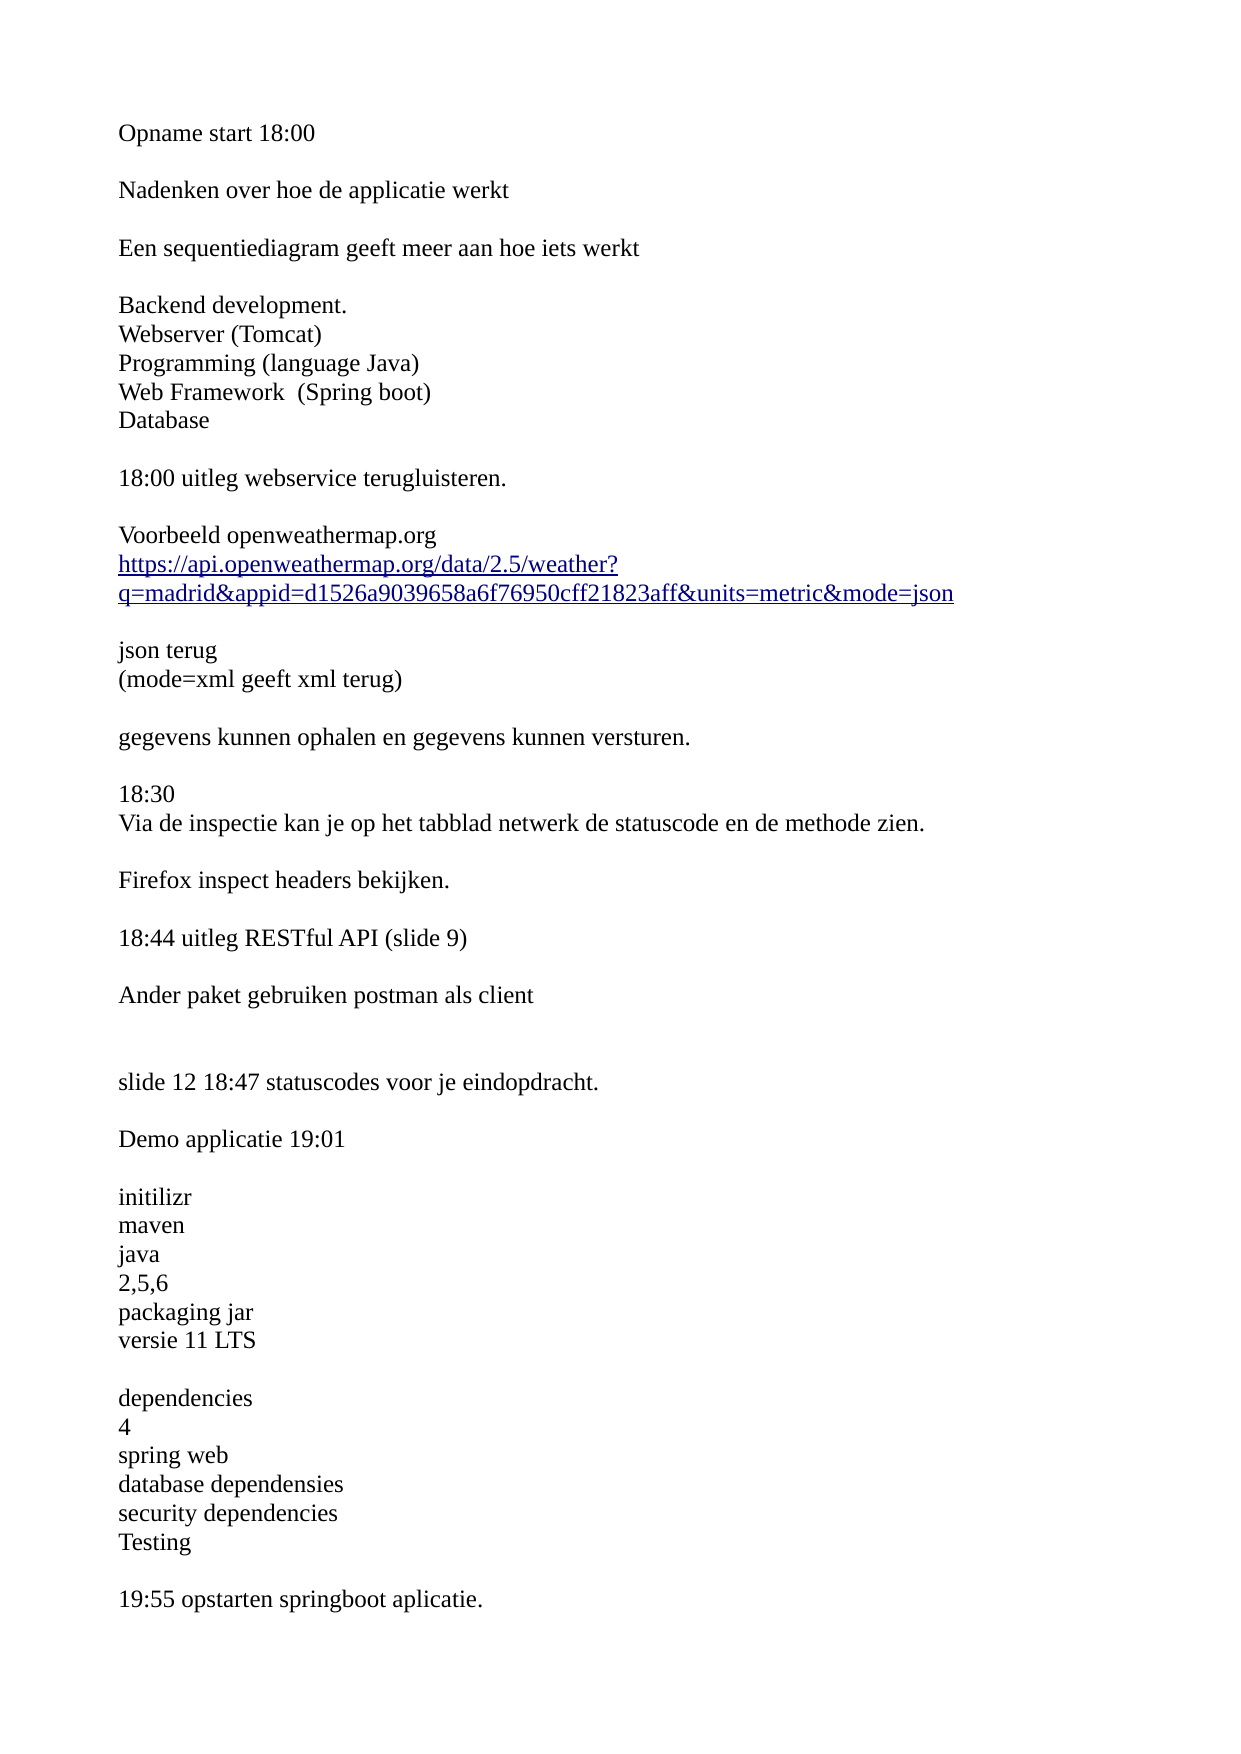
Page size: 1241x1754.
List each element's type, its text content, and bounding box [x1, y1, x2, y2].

text dependencies [118, 1383, 1122, 1412]
text Testing [118, 1527, 1122, 1556]
text 18:30 [118, 779, 1122, 808]
text spring web [118, 1441, 1122, 1469]
text Web Framework (Spring boot) [118, 377, 1122, 406]
text Programming (language Java) [118, 348, 1122, 377]
text Voorbeeld openweathermap.org [118, 521, 1122, 549]
text Backend development. [118, 291, 1122, 319]
text gegevens kunnen ophalen en gegevens kunnen versturen. [118, 722, 1122, 751]
text json terug [118, 636, 1122, 664]
text Een sequentiediagram geeft meer aan hoe iets werkt [118, 233, 1122, 262]
text 2,5,6 [118, 1268, 1122, 1297]
text 18:44 uitleg RESTful API (slide 9) [118, 923, 1122, 952]
text Database [118, 406, 1122, 434]
text Nadenken over hoe de applicatie werkt [118, 176, 1122, 204]
text https://api.openweathermap.org/data/2.5/weather?q=madrid&appid=d1526a9039658a6f76950cff21823aff&units=metric&mode=json [118, 549, 1122, 607]
text packaging jar [118, 1297, 1122, 1326]
text Demo applicatie 19:01 [118, 1124, 1122, 1153]
text Webserver (Tomcat) [118, 319, 1122, 348]
text maven [118, 1211, 1122, 1239]
text slide 12 18:47 statuscodes voor je eindopdracht. [118, 1067, 1122, 1096]
text 19:55 opstarten springboot aplicatie. [118, 1584, 1122, 1613]
text 18:00 uitleg webservice terugluisteren. [118, 463, 1122, 492]
text (mode=xml geeft xml terug) [118, 664, 1122, 693]
text 4 [118, 1412, 1122, 1441]
text Opname start 18:00 [118, 118, 1122, 147]
text security dependencies [118, 1498, 1122, 1527]
text database dependensies [118, 1469, 1122, 1498]
text java [118, 1239, 1122, 1268]
text Ander paket gebruiken postman als client [118, 981, 1122, 1009]
text initilizr [118, 1182, 1122, 1211]
text Via de inspectie kan je op het tabblad netwerk de statuscode en de methode zien. [118, 808, 1122, 837]
text versie 11 LTS [118, 1326, 1122, 1354]
text Firefox inspect headers bekijken. [118, 866, 1122, 894]
